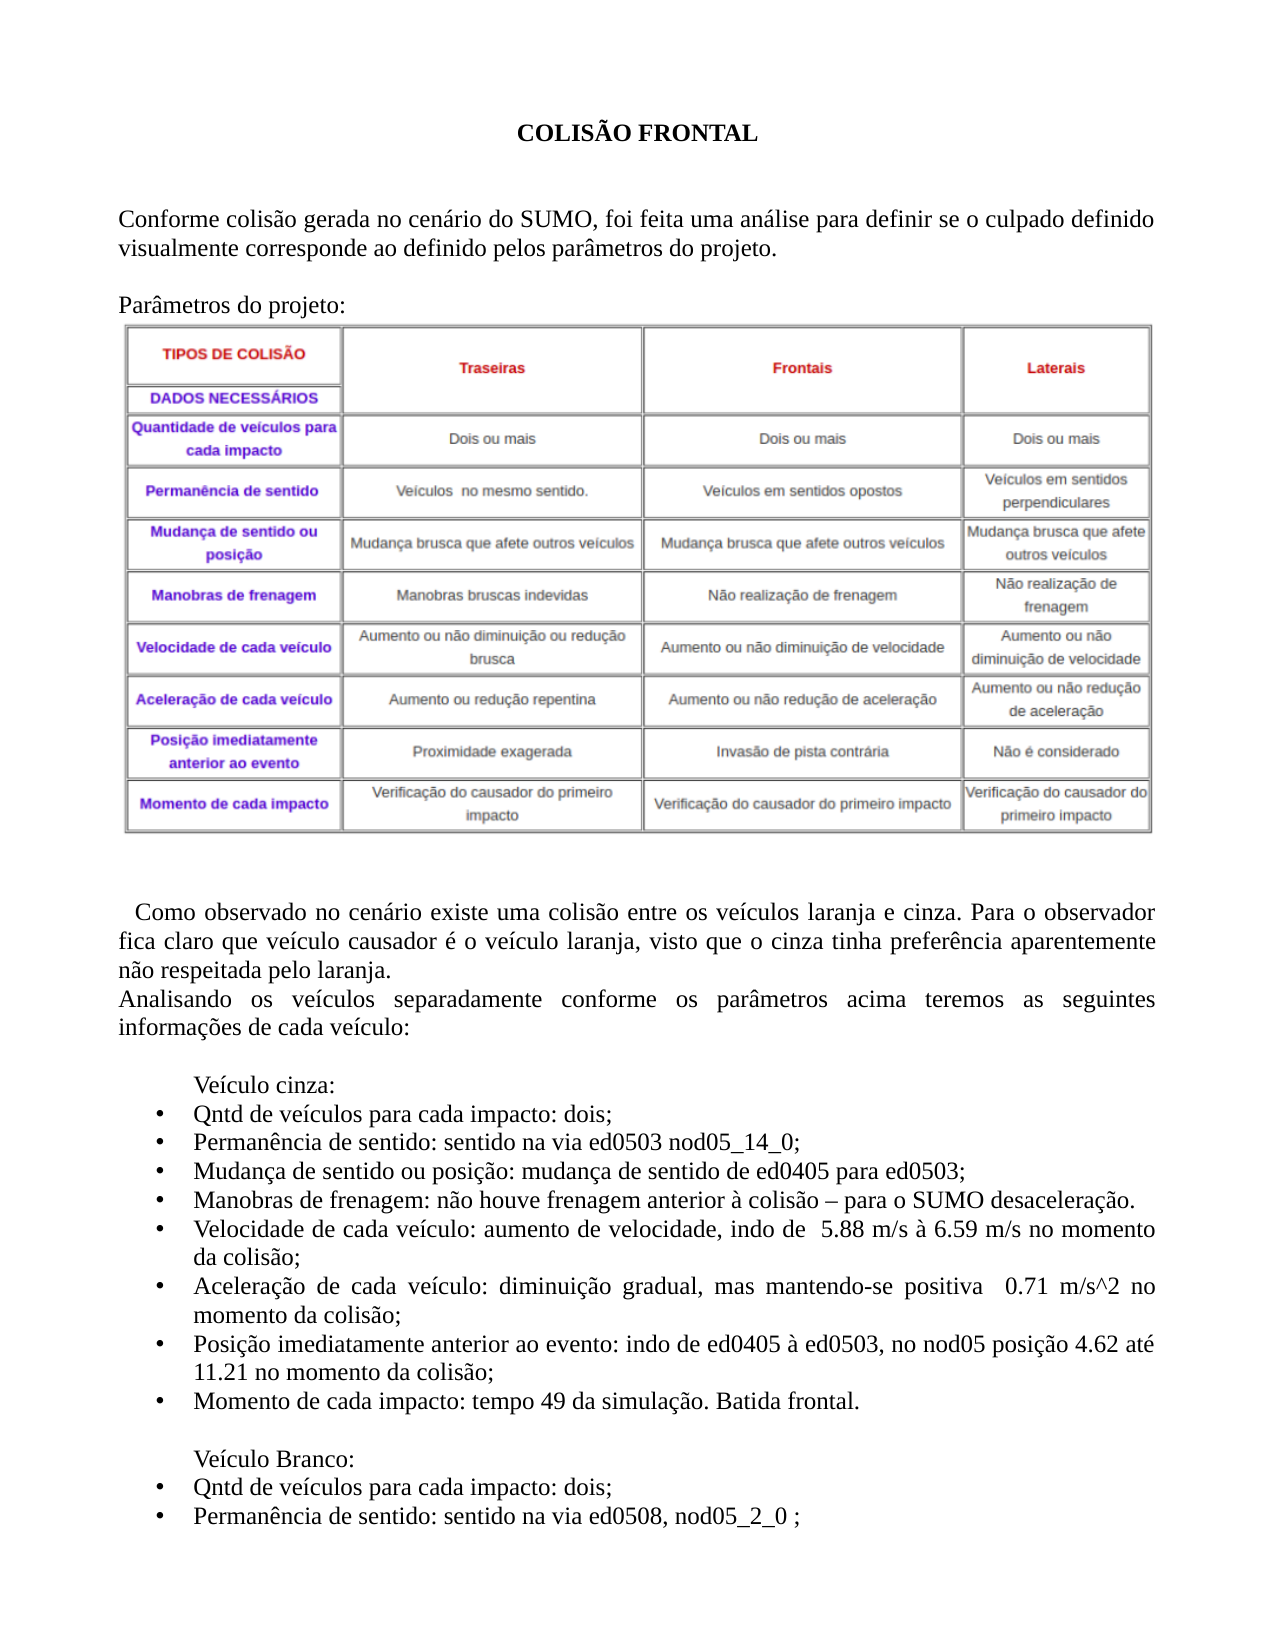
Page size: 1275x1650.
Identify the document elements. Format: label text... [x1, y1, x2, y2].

list Momento de cada impacto: tempo 49 da simulação. Batida frontal. [156, 1386, 1157, 1415]
list Velocidade de cada veículo: aumento de velocidade, indo de 5.88 m/s à 6.59 m/s no momento da colisão; [156, 1214, 1157, 1271]
list Veículo cinza: [156, 1070, 1157, 1099]
text COLISÃO FRONTAL [118, 118, 1157, 147]
text Como observado no cenário existe uma colisão entre os veículos laranja e cinza. Para o observador fica claro que veículo causador é o veículo laranja, visto que o cinza tinha preferência aparentemente não respeitada pelo laranja. [118, 897, 1157, 984]
text Conforme colisão gerada no cenário do SUMO, foi feita uma análise para definir se o culpado definido visualmente corresponde ao definido pelos parâmetros do projeto. [118, 204, 1157, 262]
list Permanência de sentido: sentido na via ed0508, nod05_2_0 ; [156, 1501, 1157, 1530]
list Permanência de sentido: sentido na via ed0503 nod05_14_0; [156, 1127, 1157, 1156]
text Parâmetros do projeto: [118, 291, 1157, 319]
list Qntd de veículos para cada impacto: dois; [156, 1472, 1157, 1501]
list Mudança de sentido ou posição: mudança de sentido de ed0405 para ed0503; [156, 1156, 1157, 1185]
list Veículo Branco: [156, 1444, 1157, 1472]
list Manobras de frenagem: não houve frenagem anterior à colisão – para o SUMO desaceleração. [156, 1185, 1157, 1214]
list Posição imediatamente anterior ao evento: indo de ed0405 à ed0503, no nod05 posição 4.62 até 11.21 no momento da colisão; [156, 1329, 1157, 1386]
list Aceleração de cada veículo: diminuição gradual, mas mantendo-se positiva 0.71 m/s^2 no momento da colisão; [156, 1271, 1157, 1329]
list Qntd de veículos para cada impacto: dois; [156, 1099, 1157, 1127]
text Analisando os veículos separadamente conforme os parâmetros acima teremos as seguintes informações de cada veículo: [118, 984, 1157, 1041]
picture [118, 319, 1157, 840]
